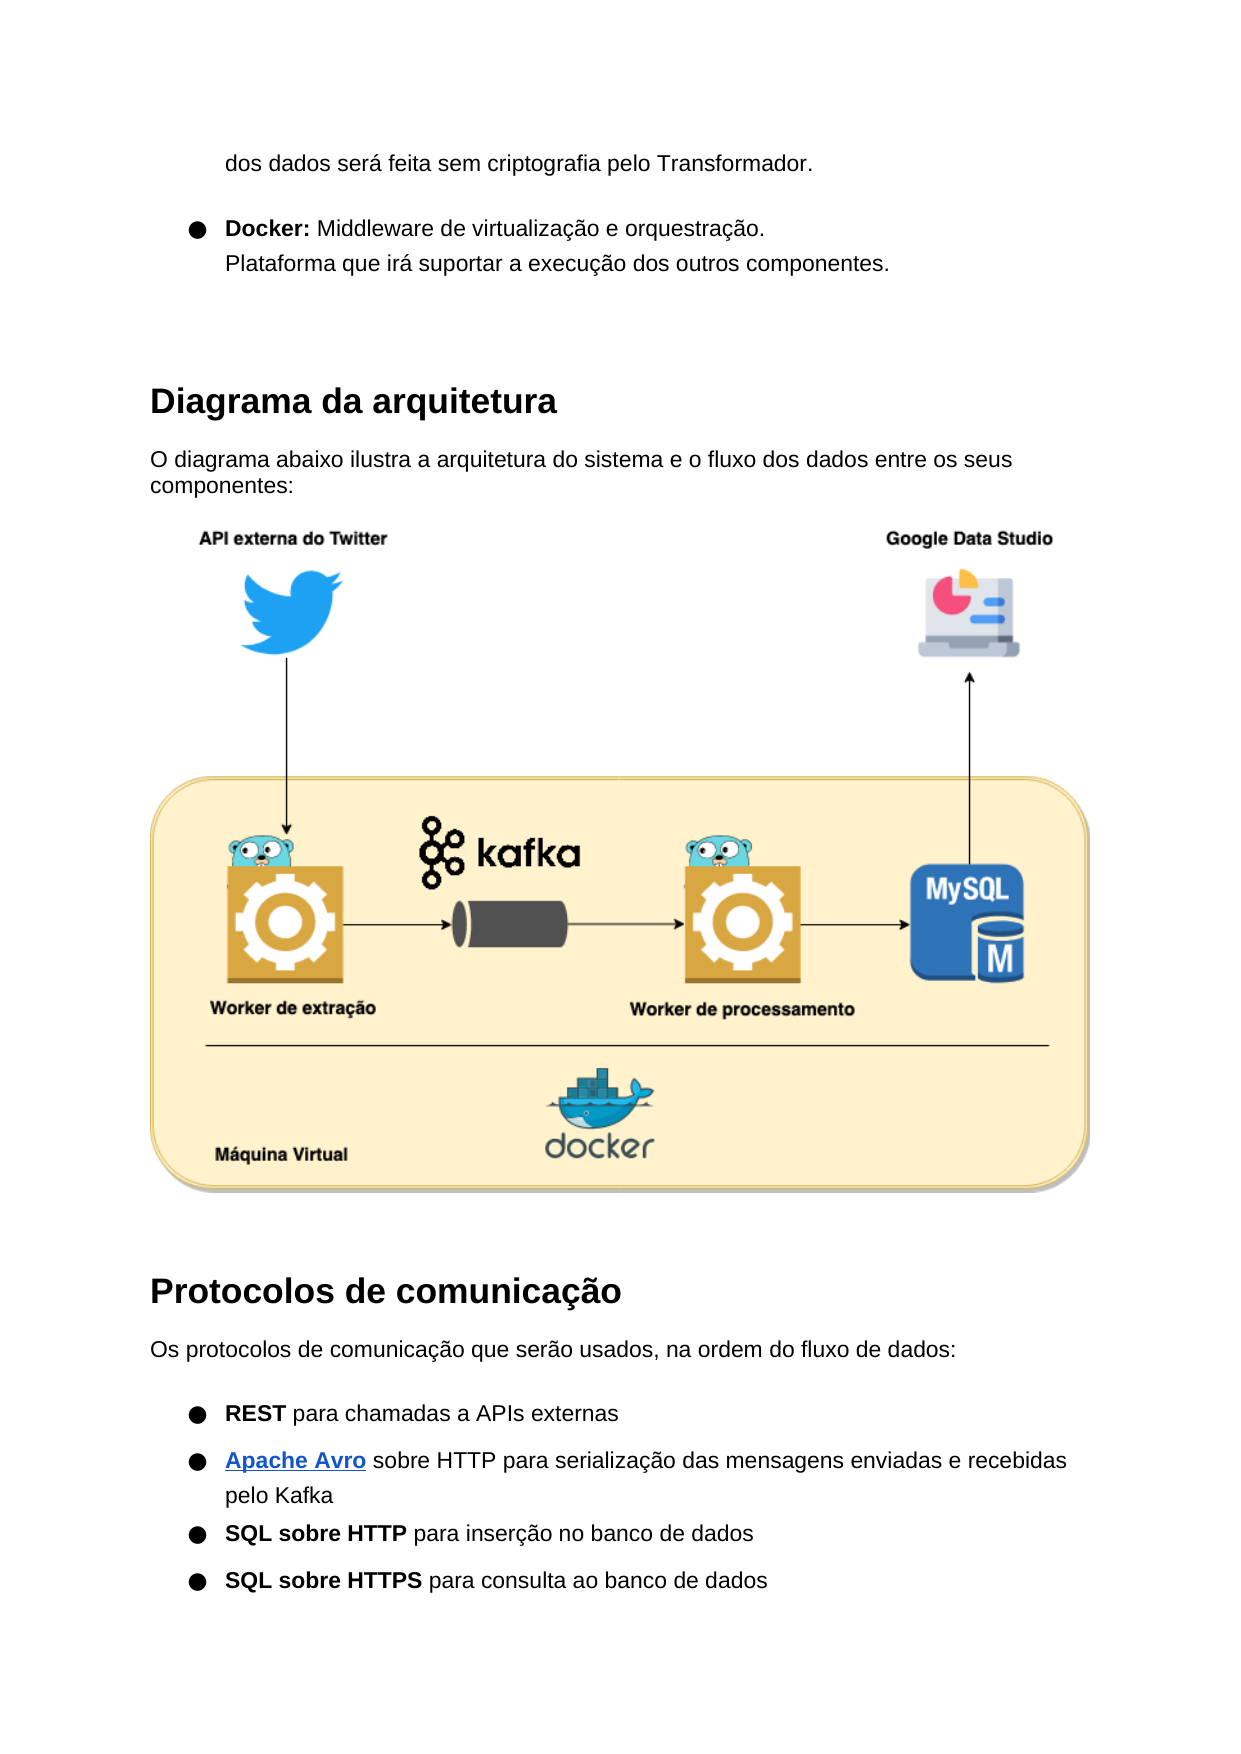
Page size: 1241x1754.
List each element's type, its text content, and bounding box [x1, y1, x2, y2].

list Docker: Middleware de virtualização e orquestração. Plataforma que irá suportar a execução dos outros componentes. [187, 203, 1090, 355]
text Os protocolos de comunicação que serão usados, na ordem do fluxo de dados: [150, 1336, 1090, 1363]
list REST para chamadas a APIs externas [187, 1388, 1090, 1434]
list Apache Avro sobre HTTP para serialização das mensagens enviadas e recebidas pelo Kafka [187, 1434, 1090, 1508]
list dos dados será feita sem criptografia pelo Transformador. [187, 150, 1090, 203]
text Diagrama da arquitetura [150, 380, 1090, 421]
list SQL sobre HTTP para inserção no banco de dados [187, 1508, 1090, 1555]
picture [150, 523, 1091, 1193]
subtitle Protocolos de comunicação [150, 1230, 1090, 1311]
list SQL sobre HTTPS para consulta ao banco de dados [187, 1555, 1090, 1602]
text O diagrama abaixo ilustra a arquitetura do sistema e o fluxo dos dados entre os seus componentes: [150, 446, 1090, 498]
